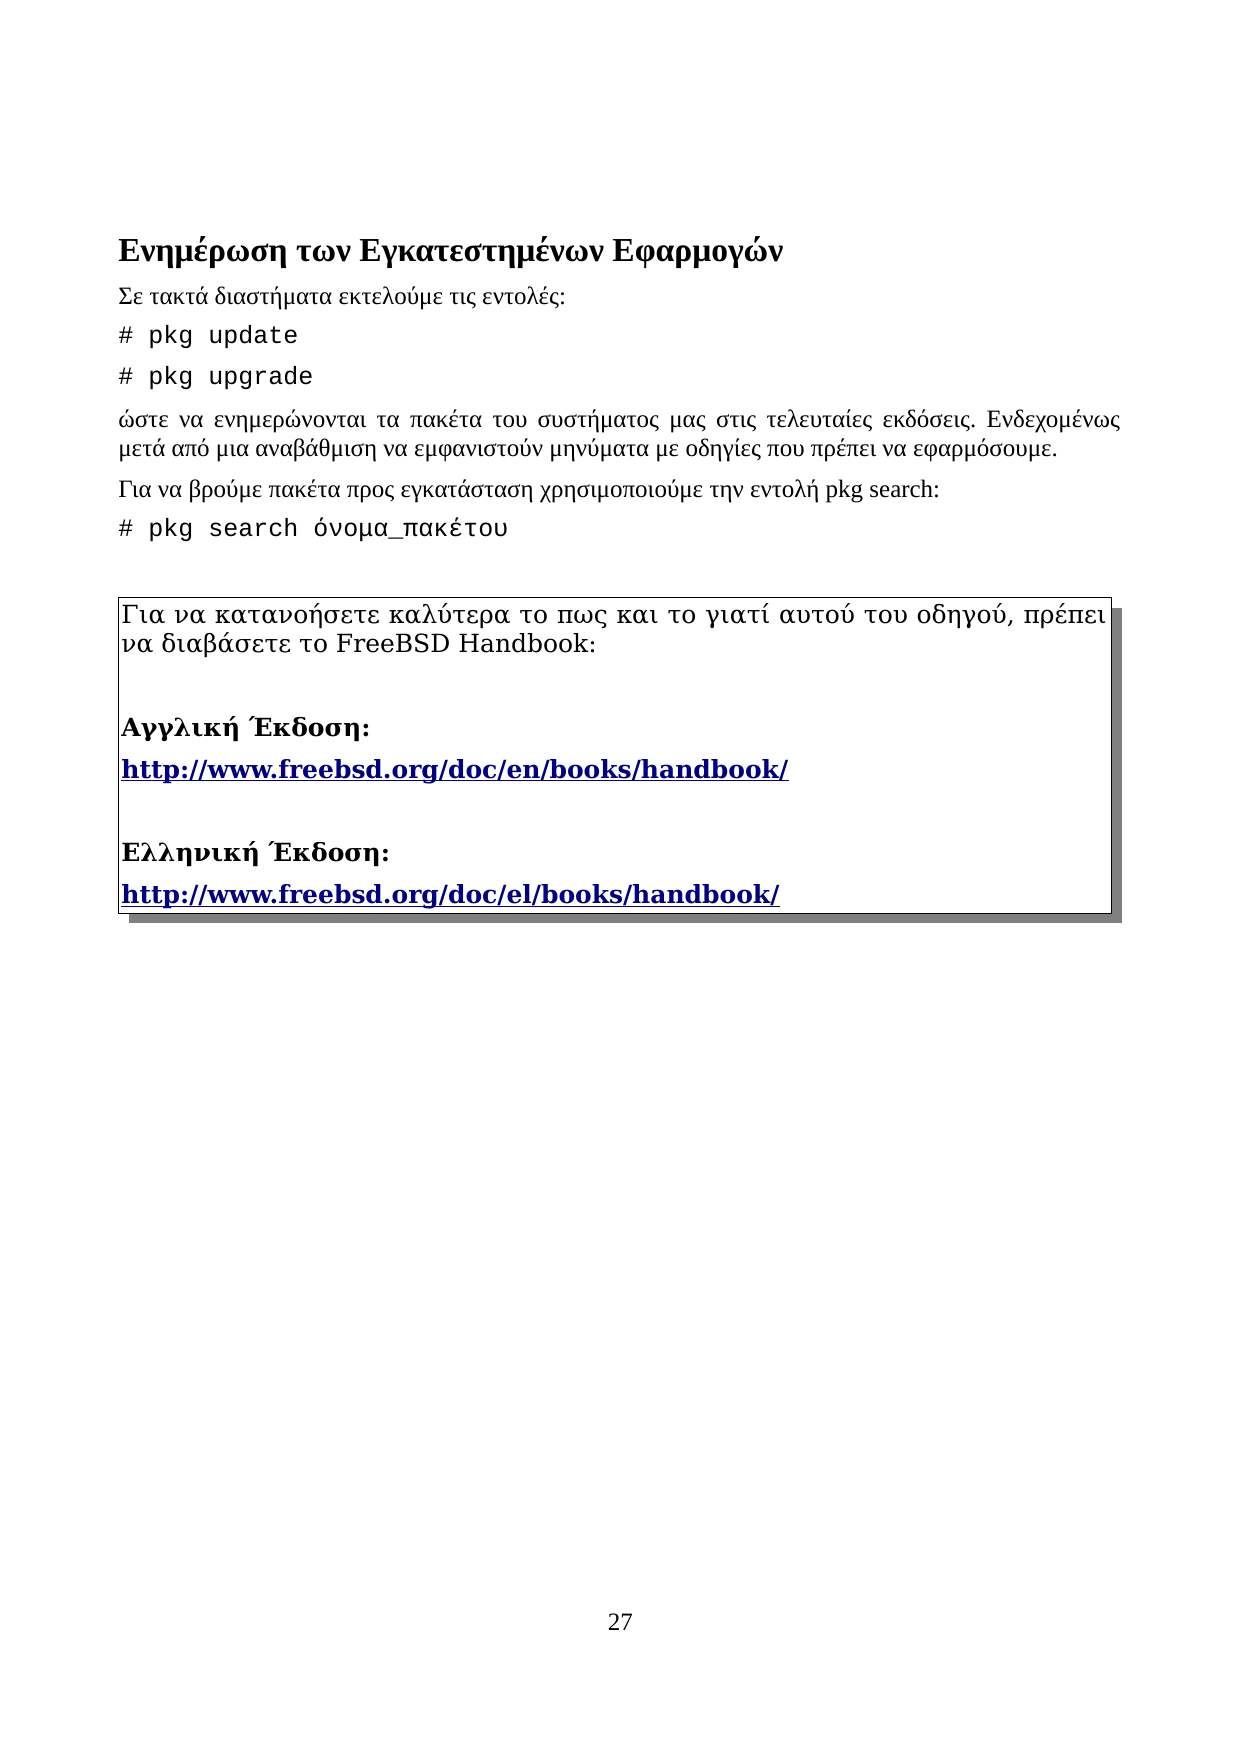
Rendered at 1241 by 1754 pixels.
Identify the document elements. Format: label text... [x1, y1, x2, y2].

text Σε τακτά διαστήματα εκτελούμε τις εντολές: [118, 281, 1122, 310]
text http://www.freebsd.org/doc/en/books/handbook/ [119, 752, 1111, 784]
text Για να βρούμε πακέτα προς εγκατάσταση χρησιμοποιούμε την εντολή pkg search: [118, 474, 1122, 503]
text Ελληνική Έκδοση: [119, 835, 1111, 868]
text # pkg update [118, 322, 1122, 351]
text http://www.freebsd.org/doc/el/books/handbook/ [119, 877, 1111, 913]
text ώστε να ενημερώνονται τα πακέτα του συστήματος μας στις τελευταίες εκδόσεις. Ενδεχομένως μετά από μια αναβάθμιση να εμφανιστούν μηνύματα με οδηγίες που πρέπει να εφαρμόσουμε. [118, 404, 1122, 462]
text # pkg search όνομα_πακέτου [118, 515, 1122, 544]
text # pkg upgrade [118, 363, 1122, 392]
text Για να κατανοήσετε καλύτερα το πως και το γιατί αυτού του οδηγού, πρέπει να διαβάσετε το FreeBSD Handbook: [119, 598, 1111, 658]
text Αγγλική Έκδοση: [119, 710, 1111, 742]
subtitle Ενημέρωση των Εγκατεστημένων Εφαρμογών [118, 230, 1122, 269]
